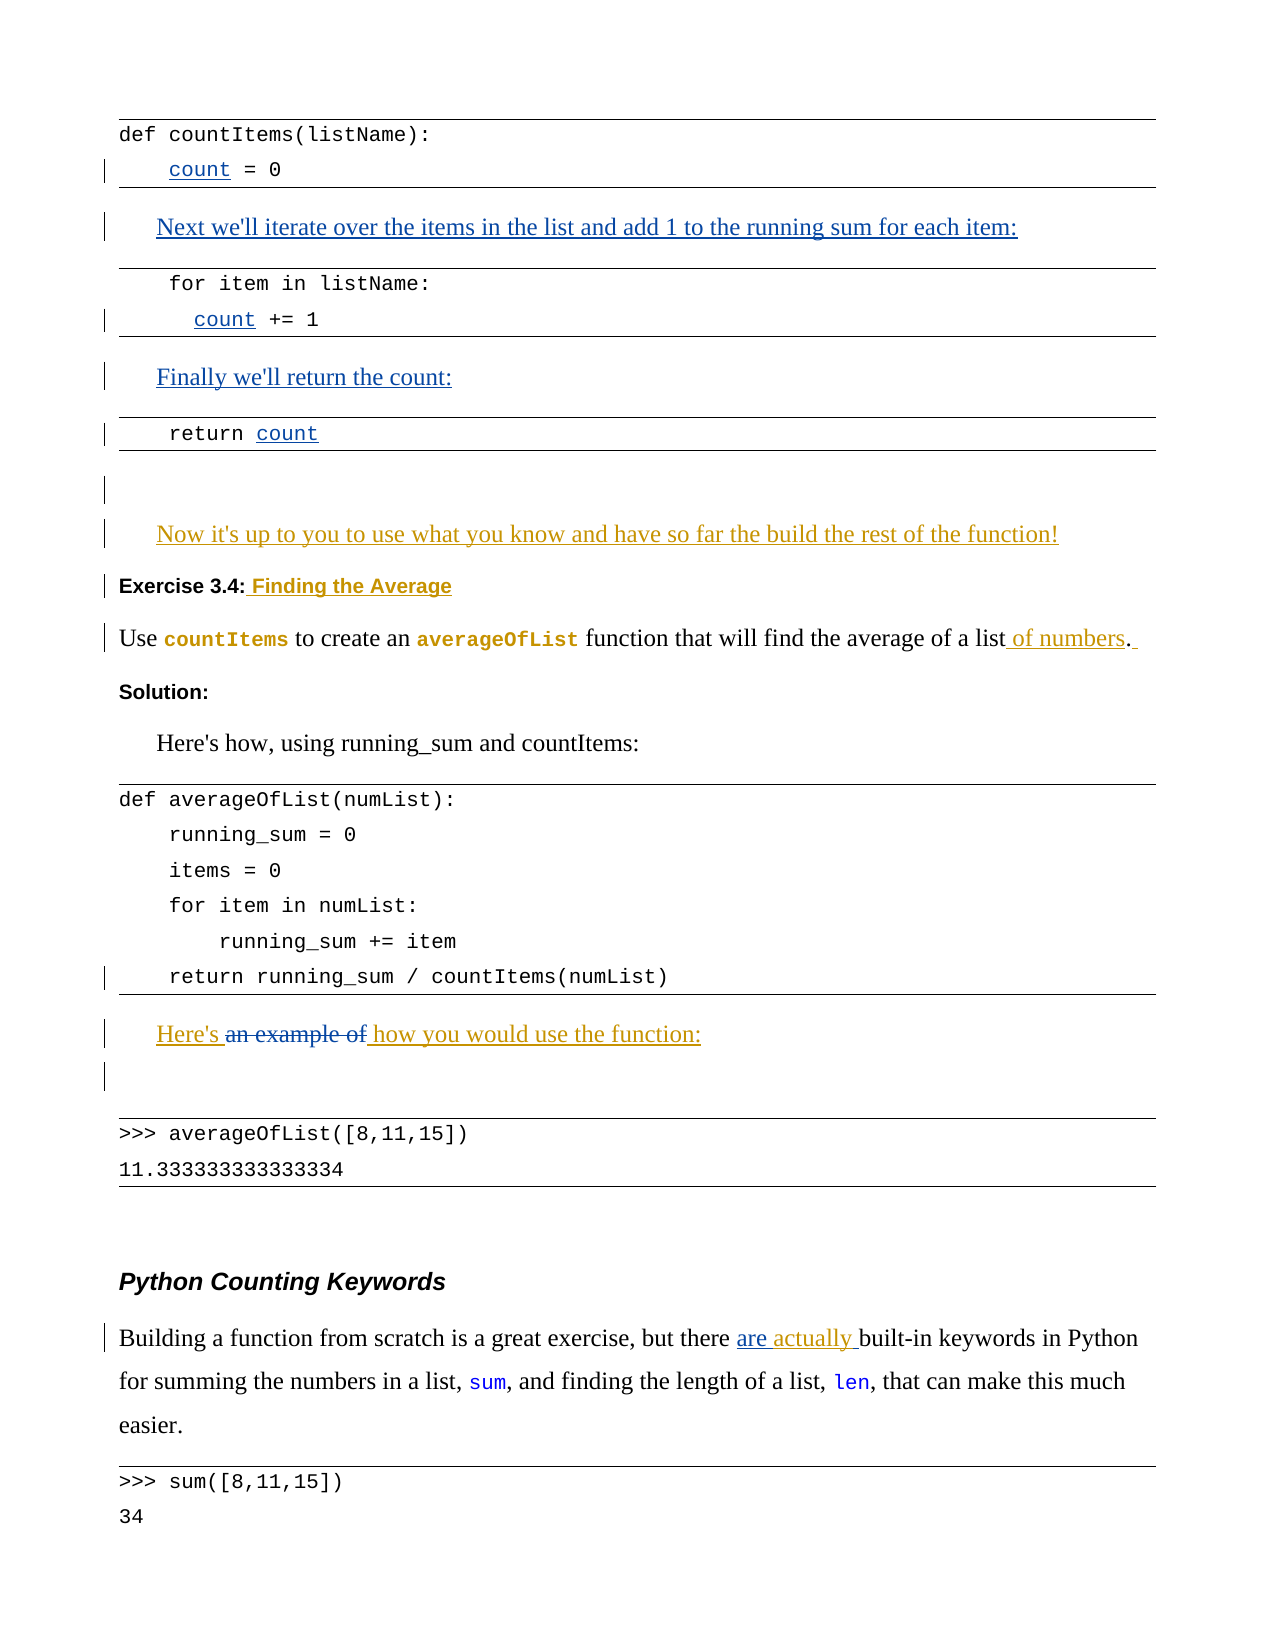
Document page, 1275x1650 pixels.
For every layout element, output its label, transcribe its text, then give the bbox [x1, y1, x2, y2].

text for item in numList: [118, 895, 1156, 919]
text Exercise 3.4: Finding the Average [118, 574, 1156, 598]
text Now it's up to you to use what you know and have so far the build the rest of the function! [118, 519, 1156, 547]
text items = 0 [118, 860, 1156, 883]
text Building a function from scratch is a great exercise, but there are actually built-in keywords in Python for summing the numbers in a list, sum, and finding the length of a list, len, that can make this much easier. [118, 1323, 1156, 1439]
text def countItems(listName): [118, 120, 1156, 147]
text >>> sum([8,11,15]) [118, 1467, 1156, 1494]
text Here's how, using running_sum and countItems: [118, 728, 1156, 757]
text def averageOfList(numList): [118, 785, 1156, 813]
text Solution: [118, 680, 1156, 704]
text count = 0 [118, 159, 1156, 188]
text running_sum += item [118, 931, 1156, 954]
text Finally we'll return the count: [118, 362, 1156, 390]
text Here's how you would use the function: [118, 1019, 1156, 1091]
text count += 1 [118, 308, 1156, 337]
text running_sum = 0 [118, 824, 1156, 848]
text return running_sum / countItems(numList) [118, 966, 1156, 995]
text Python Counting Keywords [118, 1267, 1156, 1296]
text return count [118, 418, 1156, 451]
text >>> averageOfList([8,11,15]) [118, 1119, 1156, 1147]
text 34 [118, 1506, 1156, 1530]
text for item in listName: [118, 269, 1156, 297]
text Use countItems to create an averageOfList function that will find the average of a list of numbers. [118, 623, 1156, 652]
text 11.333333333333334 [118, 1158, 1156, 1187]
text Next we'll iterate over the items in the list and add 1 to the running sum for each item: [118, 212, 1156, 241]
